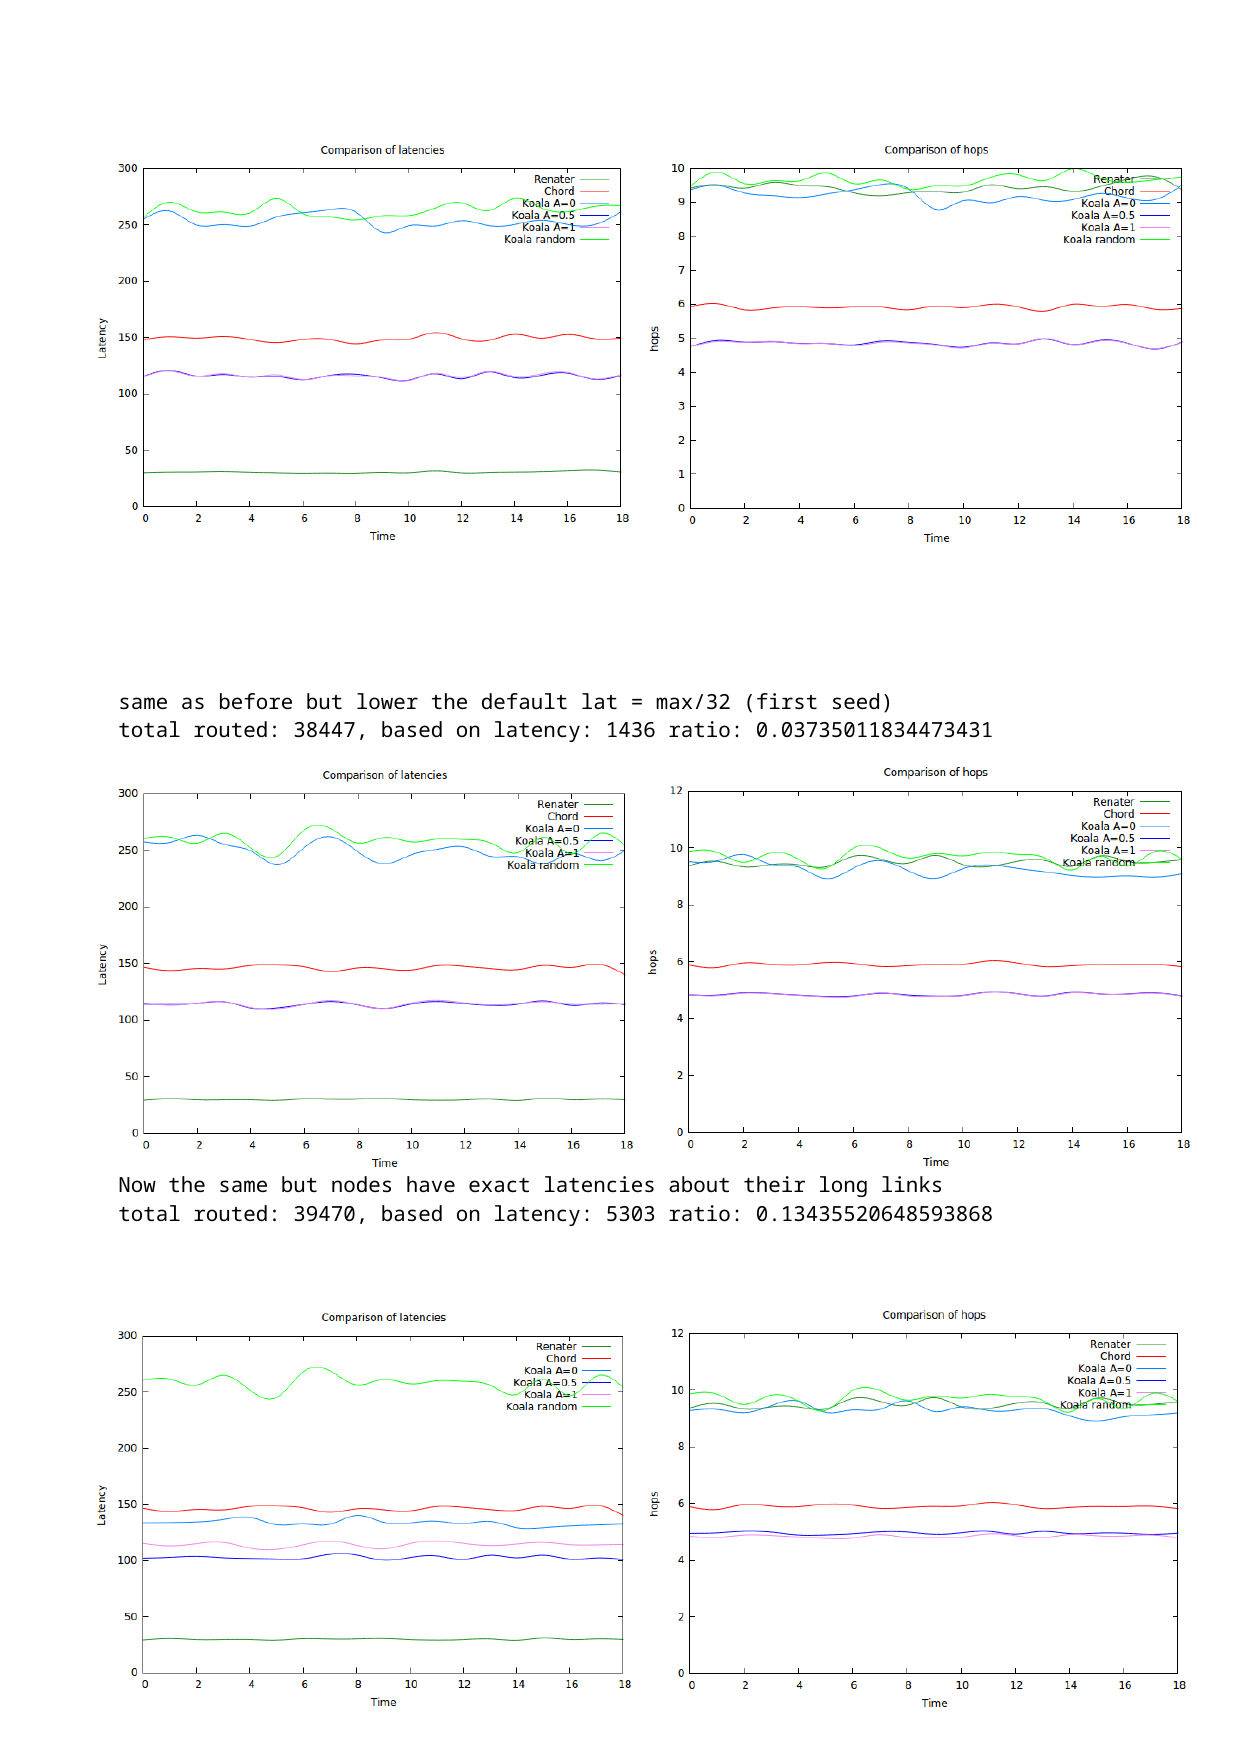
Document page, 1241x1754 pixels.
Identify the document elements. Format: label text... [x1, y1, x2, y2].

text total routed: 38447, based on latency: 1436 ratio: 0.03735011834473431 [118, 715, 1122, 744]
picture [94, 1302, 635, 1709]
text same as before but lower the default lat = max/32 (first seed) [118, 687, 1122, 715]
text total routed: 39470, based on latency: 5303 ratio: 0.13435520648593868 [118, 1199, 1122, 1227]
text Now the same but nodes have exact latencies about their long links [118, 1170, 1122, 1199]
picture [645, 134, 1192, 544]
picture [94, 762, 635, 1168]
picture [94, 136, 635, 543]
picture [645, 760, 1192, 1170]
picture [645, 1300, 1192, 1710]
